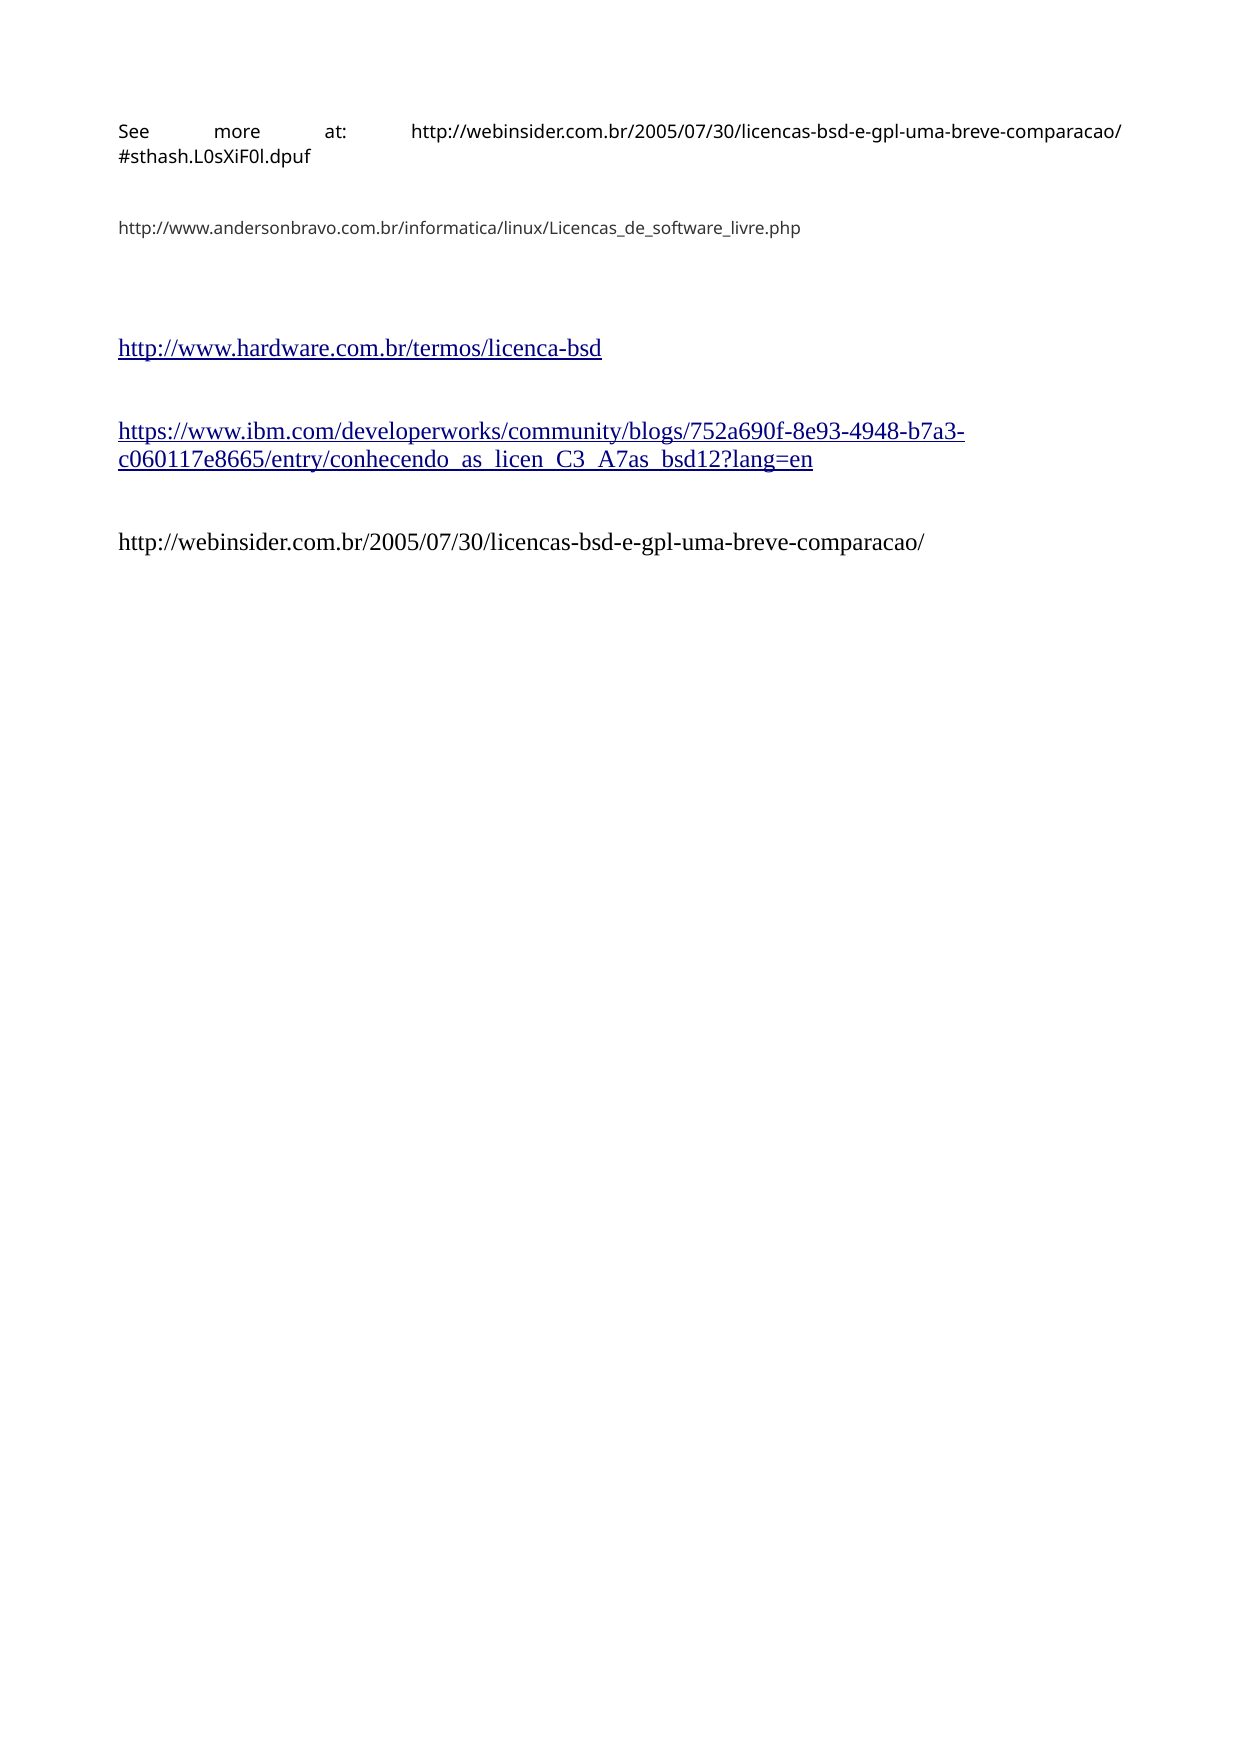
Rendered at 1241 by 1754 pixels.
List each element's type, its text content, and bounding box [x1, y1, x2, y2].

text http://www.hardware.com.br/termos/licenca-bsd [118, 333, 1122, 362]
text See more at: http://webinsider.com.br/2005/07/30/licencas-bsd-e-gpl-uma-breve-comparacao/#sthash.L0sXiF0l.dpuf [118, 118, 1122, 169]
text https://www.ibm.com/developerworks/community/blogs/752a690f-8e93-4948-b7a3-c060117e8665/entry/conhecendo_as_licen_C3_A7as_bsd12?lang=en [118, 416, 1122, 473]
text http://www.andersonbravo.com.br/informatica/linux/Licencas_de_software_livre.php [118, 216, 1122, 239]
text http://webinsider.com.br/2005/07/30/licencas-bsd-e-gpl-uma-breve-comparacao/ [118, 527, 1122, 556]
